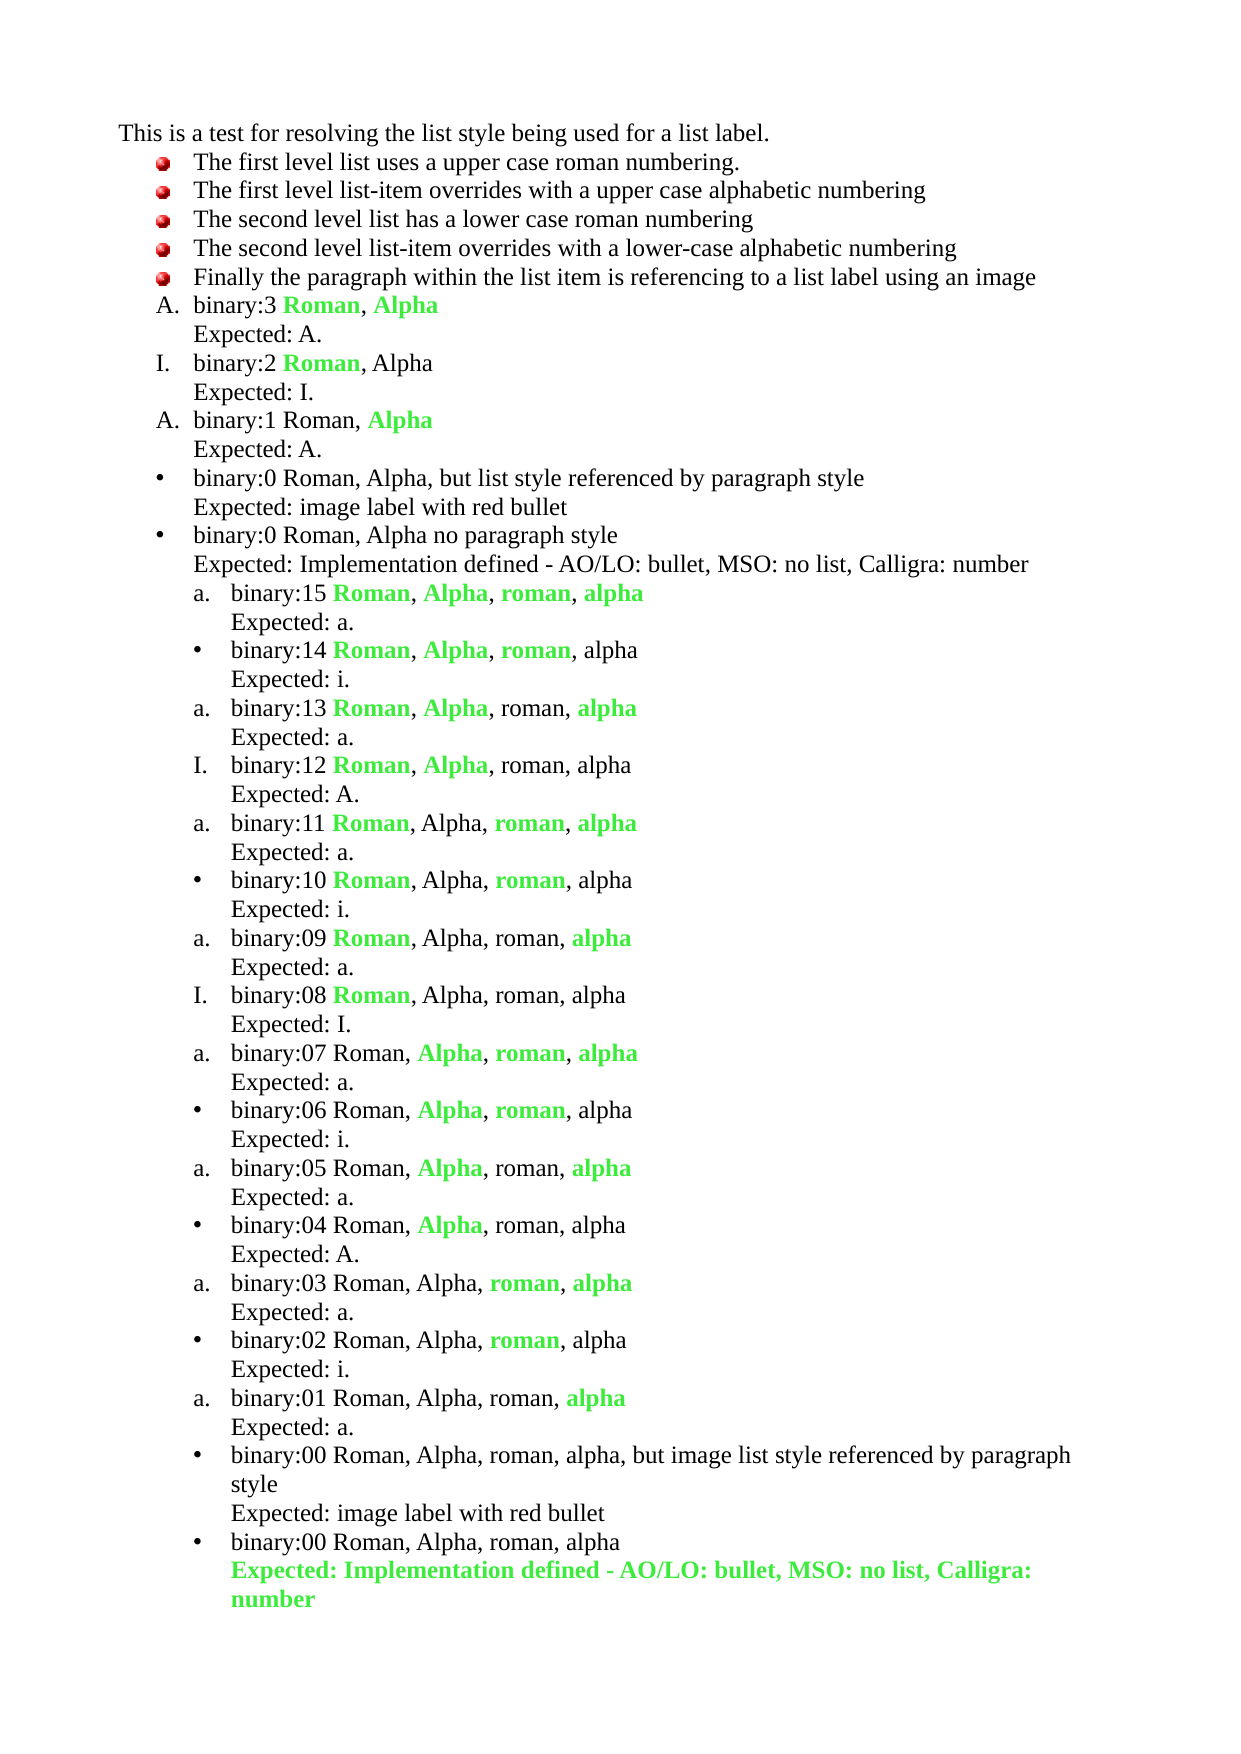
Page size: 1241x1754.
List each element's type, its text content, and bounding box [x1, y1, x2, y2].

picture [156, 272, 170, 286]
list binary:14 Roman, Alpha, roman, alpha Expected: i. [193, 636, 1122, 693]
picture [156, 157, 170, 171]
list Expected: Implementation defined - AO/LO: bullet, MSO: no list, Calligra: number [193, 1556, 1122, 1613]
picture [156, 186, 170, 199]
list binary:1 Roman, Alpha Expected: A. [156, 406, 1122, 463]
list binary:15 Roman, Alpha, roman, alpha Expected: a. [193, 578, 1122, 636]
list binary:0 Roman, Alpha no paragraph style Expected: Implementation defined - AO/LO: bullet, MSO: no list, Calligra: number [156, 521, 1122, 578]
list binary:03 Roman, Alpha, roman, alpha Expected: a. [193, 1268, 1122, 1326]
list binary:3 Roman, Alpha Expected: A. [156, 291, 1122, 348]
list binary:07 Roman, Alpha, roman, alpha Expected: a. [193, 1038, 1122, 1096]
list binary:08 Roman, Alpha, roman, alpha Expected: I. [193, 981, 1122, 1038]
list The second level list-item overrides with a lower-case alphabetic numbering [156, 233, 1122, 262]
list binary:2 Roman, Alpha Expected: I. [156, 348, 1122, 406]
list binary:00 Roman, Alpha, roman, alpha [193, 1527, 1122, 1556]
list binary:0 Roman, Alpha, but list style referenced by paragraph style Expected: image label with red bullet [156, 463, 1122, 521]
list binary:11 Roman, Alpha, roman, alpha Expected: a. [193, 808, 1122, 866]
list The first level list uses a upper case roman numbering. [156, 147, 1122, 176]
list Finally the paragraph within the list item is referencing to a list label using an image [156, 262, 1122, 291]
list The second level list has a lower case roman numbering [156, 204, 1122, 233]
picture [156, 243, 170, 257]
text This is a test for resolving the list style being used for a list label. [118, 118, 1122, 147]
list binary:05 Roman, Alpha, roman, alpha Expected: a. [193, 1153, 1122, 1211]
list The first level list-item overrides with a upper case alphabetic numbering [156, 176, 1122, 204]
list binary:01 Roman, Alpha, roman, alpha Expected: a. [193, 1383, 1122, 1441]
picture [156, 215, 170, 228]
list binary:02 Roman, Alpha, roman, alpha Expected: i. [193, 1326, 1122, 1383]
list binary:09 Roman, Alpha, roman, alpha Expected: a. [193, 923, 1122, 981]
list binary:00 Roman, Alpha, roman, alpha, but image list style referenced by paragraph style Expected: image label with red bullet [193, 1441, 1122, 1527]
list binary:06 Roman, Alpha, roman, alpha Expected: i. [193, 1096, 1122, 1153]
list binary:04 Roman, Alpha, roman, alpha Expected: A. [193, 1211, 1122, 1268]
list binary:12 Roman, Alpha, roman, alpha Expected: A. [193, 751, 1122, 808]
list binary:13 Roman, Alpha, roman, alpha Expected: a. [193, 693, 1122, 751]
list binary:10 Roman, Alpha, roman, alpha Expected: i. [193, 866, 1122, 923]
